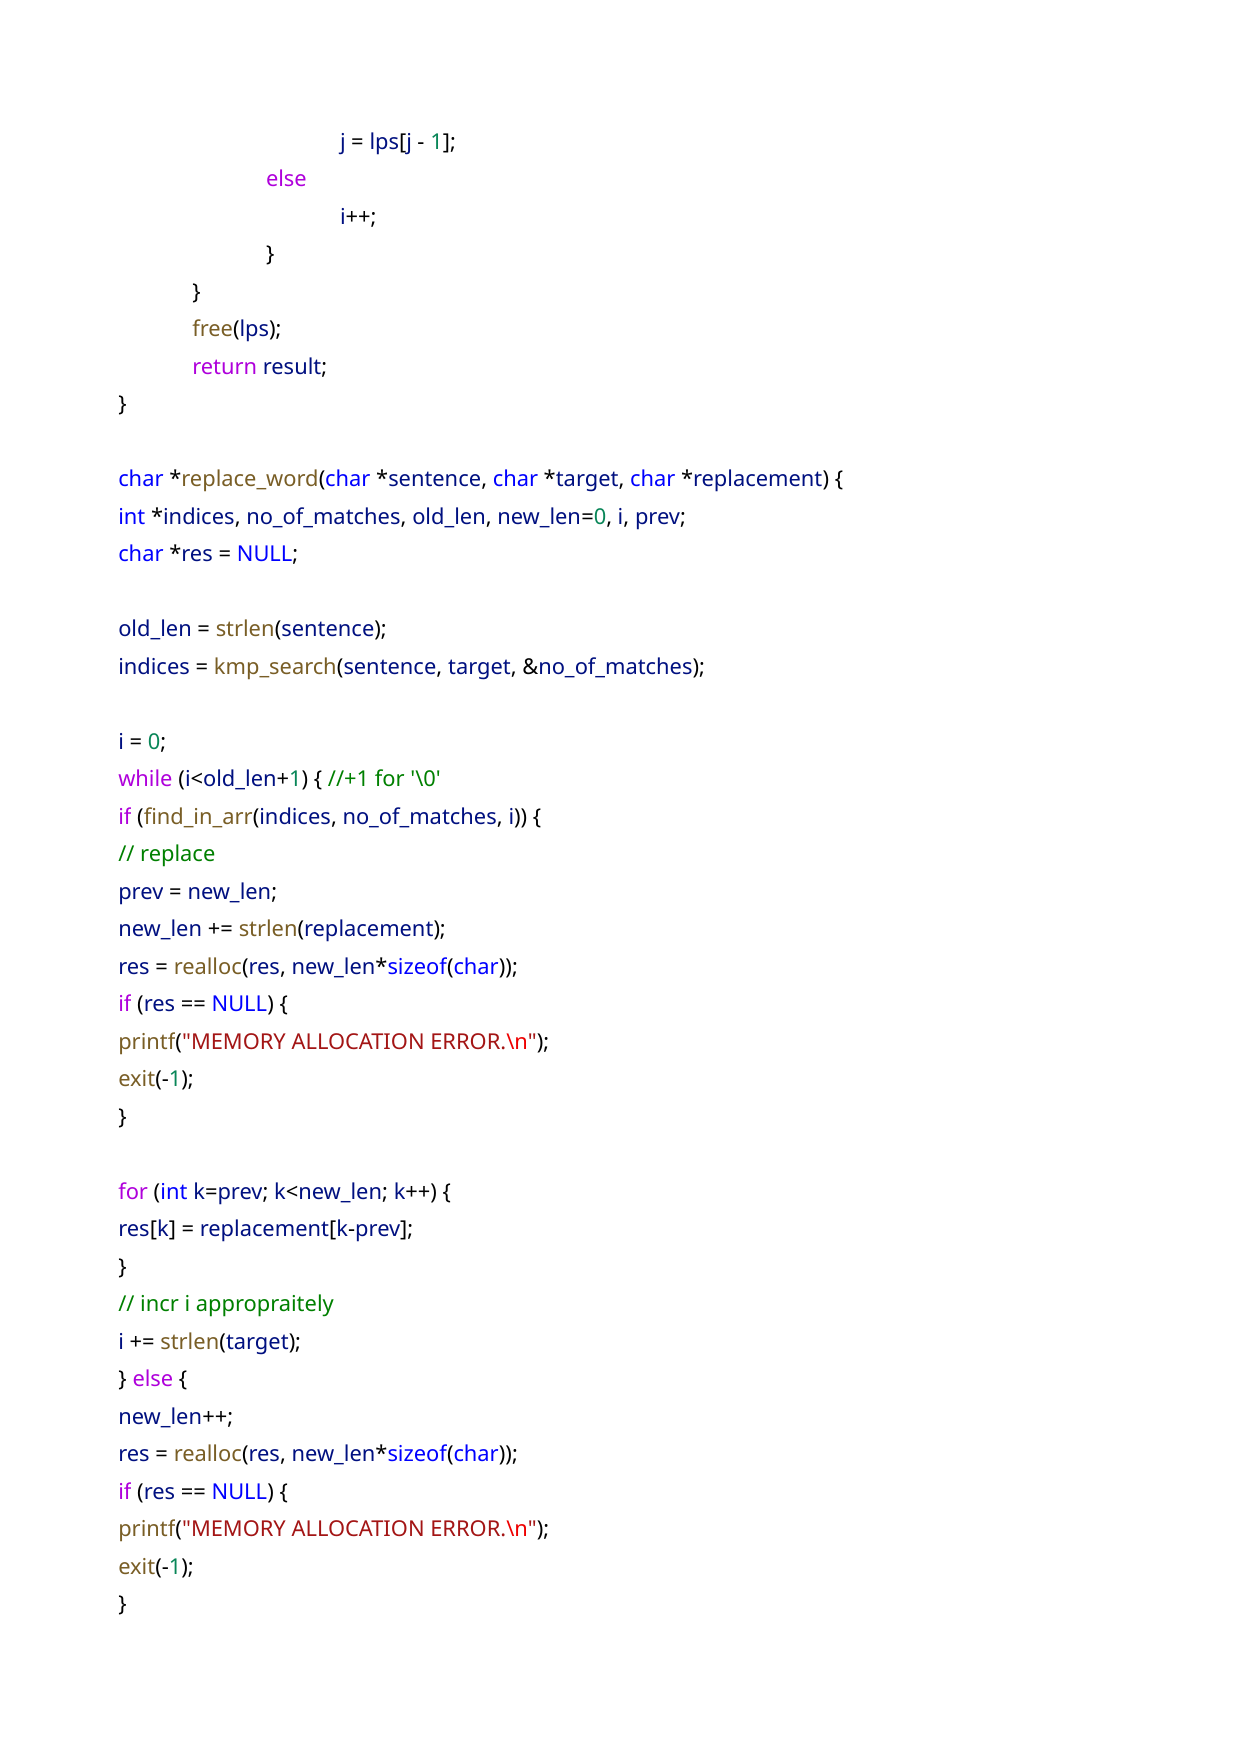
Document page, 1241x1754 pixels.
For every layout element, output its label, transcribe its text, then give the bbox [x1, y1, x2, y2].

text res[k] = replacement[k-prev]; [118, 1206, 1122, 1243]
text } [118, 268, 1122, 306]
text } else { [118, 1356, 1122, 1393]
text char *res = NULL; [118, 531, 1122, 568]
text else [118, 156, 1122, 193]
text i++; [118, 193, 1122, 231]
text // incr i appropraitely [118, 1281, 1122, 1318]
text printf("MEMORY ALLOCATION ERROR.\n"); [118, 1506, 1122, 1543]
text new_len += strlen(replacement); [118, 906, 1122, 943]
text new_len++; [118, 1393, 1122, 1431]
text while (i<old_len+1) { //+1 for '\0' [118, 756, 1122, 793]
text if (find_in_arr(indices, no_of_matches, i)) { [118, 793, 1122, 831]
text res = realloc(res, new_len*sizeof(char)); [118, 1431, 1122, 1468]
text for (int k=prev; k<new_len; k++) { [118, 1168, 1122, 1206]
text } [118, 1243, 1122, 1281]
text prev = new_len; [118, 868, 1122, 906]
text char *replace_word(char *sentence, char *target, char *replacement) { [118, 456, 1122, 493]
text old_len = strlen(sentence); [118, 606, 1122, 643]
text printf("MEMORY ALLOCATION ERROR.\n"); [118, 1018, 1122, 1056]
text if (res == NULL) { [118, 1468, 1122, 1506]
text res = realloc(res, new_len*sizeof(char)); [118, 943, 1122, 981]
text i = 0; [118, 718, 1122, 756]
text } [118, 381, 1122, 418]
text return result; [118, 343, 1122, 381]
text free(lps); [118, 306, 1122, 343]
text exit(-1); [118, 1543, 1122, 1581]
text } [118, 1093, 1122, 1131]
text // replace [118, 831, 1122, 868]
text indices = kmp_search(sentence, target, &no_of_matches); [118, 643, 1122, 681]
text int *indices, no_of_matches, old_len, new_len=0, i, prev; [118, 493, 1122, 531]
text j = lps[j - 1]; [118, 118, 1122, 156]
text i += strlen(target); [118, 1318, 1122, 1356]
text } [118, 231, 1122, 268]
text if (res == NULL) { [118, 981, 1122, 1018]
text exit(-1); [118, 1056, 1122, 1093]
text } [118, 1581, 1122, 1618]
